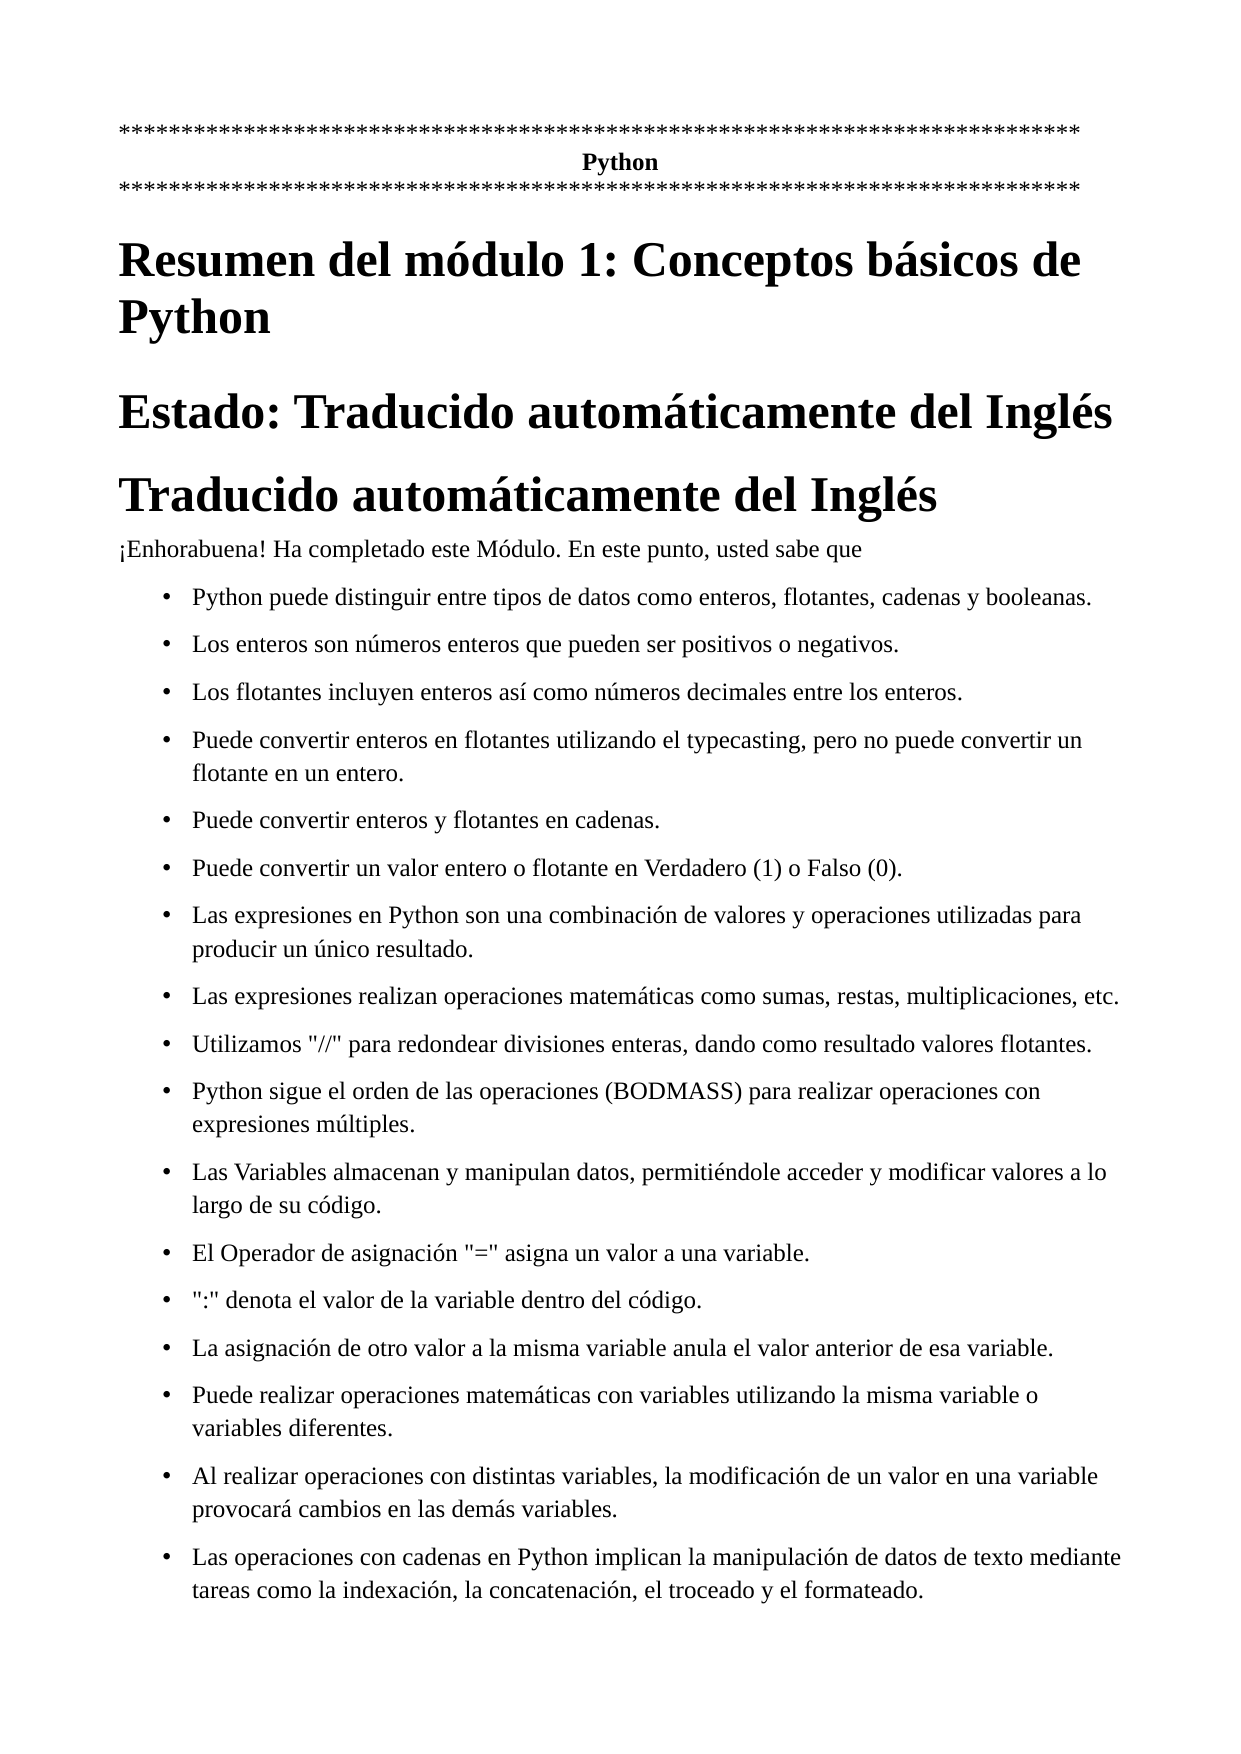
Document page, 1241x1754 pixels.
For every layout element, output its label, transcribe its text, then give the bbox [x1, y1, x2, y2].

list Puede convertir enteros y flotantes en cadenas. [162, 805, 1122, 834]
list Los enteros son números enteros que pueden ser positivos o negativos. [162, 629, 1122, 658]
list Puede convertir un valor entero o flotante en Verdadero (1) o Falso (0). [162, 853, 1122, 882]
list El Operador de asignación "=" asigna un valor a una variable. [162, 1238, 1122, 1266]
list Python puede distinguir entre tipos de datos como enteros, flotantes, cadenas y booleanas. [162, 582, 1122, 611]
list Las expresiones realizan operaciones matemáticas como sumas, restas, multiplicaciones, etc. [162, 981, 1122, 1010]
subtitle Traducido automáticamente del Inglés [118, 464, 1122, 522]
text Python [118, 147, 1122, 176]
list Las expresiones en Python son una combinación de valores y operaciones utilizadas para producir un único resultado. [162, 901, 1122, 962]
list Las Variables almacenan y manipulan datos, permitiéndole acceder y modificar valores a lo largo de su código. [162, 1157, 1122, 1219]
text ¡Enhorabuena! Ha completado este Módulo. En este punto, usted sabe que [118, 534, 1122, 563]
list Las operaciones con cadenas en Python implican la manipulación de datos de texto mediante tareas como la indexación, la concatenación, el troceado y el formateado. [162, 1542, 1122, 1603]
list Puede realizar operaciones matemáticas con variables utilizando la misma variable o variables diferentes. [162, 1381, 1122, 1442]
list Los flotantes incluyen enteros así como números decimales entre los enteros. [162, 677, 1122, 706]
list Python sigue el orden de las operaciones (BODMASS) para realizar operaciones con expresiones múltiples. [162, 1076, 1122, 1138]
subtitle Estado: Traducido automáticamente del Inglés [118, 382, 1122, 439]
subtitle Resumen del módulo 1: Conceptos básicos de Python [118, 229, 1122, 344]
text ***************************************************************************** [118, 118, 1122, 147]
list Utilizamos "//" para redondear divisiones enteras, dando como resultado valores flotantes. [162, 1029, 1122, 1058]
list Puede convertir enteros en flotantes utilizando el typecasting, pero no puede convertir un flotante en un entero. [162, 725, 1122, 787]
list ":" denota el valor de la variable dentro del código. [162, 1285, 1122, 1314]
text ***************************************************************************** [118, 176, 1122, 204]
list La asignación de otro valor a la misma variable anula el valor anterior de esa variable. [162, 1333, 1122, 1362]
list Al realizar operaciones con distintas variables, la modificación de un valor en una variable provocará cambios en las demás variables. [162, 1461, 1122, 1523]
